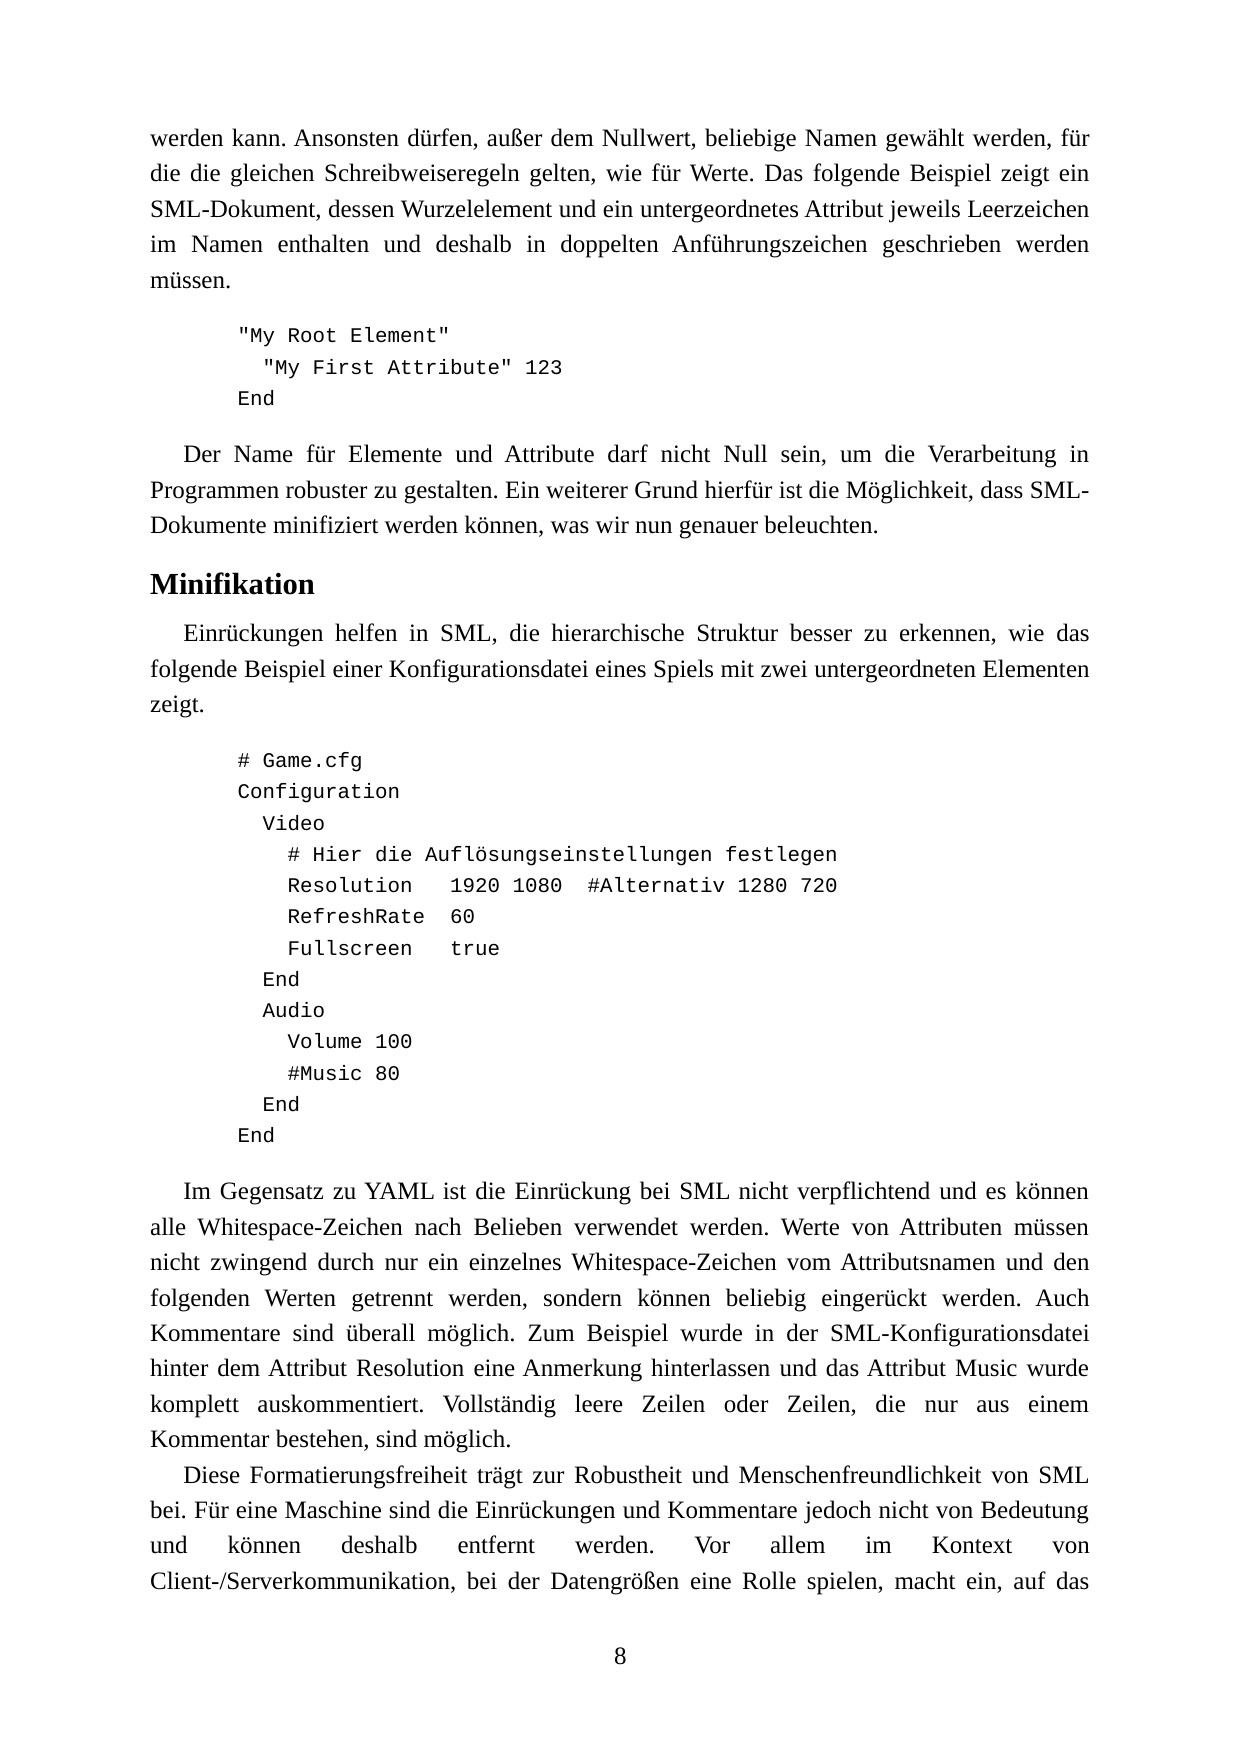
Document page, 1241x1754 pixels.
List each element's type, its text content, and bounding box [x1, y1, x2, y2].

text Resolution 1920 1080 #Alternativ 1280 720 [237, 867, 1090, 899]
text Einrückungen helfen in SML, die hierarchische Struktur besser zu erkennen, wie das folgende Beispiel einer Konfigurationsdatei eines Spiels mit zwei untergeordneten Elementen zeigt. [150, 613, 1090, 720]
text Configuration [237, 774, 1090, 805]
text werden kann. Ansonsten dürfen, außer dem Nullwert, beliebige Namen gewählt werden, für die die gleichen Schreibweiseregeln gelten, wie für Werte. Das folgende Beispiel zeigt ein SML-Dokument, dessen Wurzelelement und ein untergeordnetes Attribut jeweils Leerzeichen im Namen enthalten und deshalb in doppelten Anführungszeichen geschrieben werden müssen. [150, 118, 1090, 295]
text "My Root Element" [237, 318, 1090, 349]
text "My First Attribute" 123 [237, 349, 1090, 380]
text # Game.cfg [237, 742, 1090, 774]
subtitle Minifikation [150, 566, 1090, 601]
text End [237, 1086, 1090, 1117]
text Diese Formatierungsfreiheit trägt zur Robustheit und Menschenfreundlichkeit von SML bei. Für eine Maschine sind die Einrückungen und Kommentare jedoch nicht von Bedeutung und können deshalb entfernt werden. Vor allem im Kontext von Client-/Serverkommunikation, bei der Datengrößen eine Rolle spielen, macht ein, auf das [150, 1455, 1090, 1596]
text Der Name für Elemente und Attribute darf nicht Null sein, um die Verarbeitung in Programmen robuster zu gestalten. Ein weiterer Grund hierfür ist die Möglichkeit, dass SML-Dokumente minifiziert werden können, was wir nun genauer beleuchten. [150, 434, 1090, 541]
text End [237, 961, 1090, 992]
text Fullscreen true [237, 930, 1090, 961]
text # Hier die Auflösungseinstellungen festlegen [237, 836, 1090, 867]
text End [237, 1117, 1090, 1149]
text RefreshRate 60 [237, 899, 1090, 930]
text #Music 80 [237, 1055, 1090, 1086]
text Im Gegensatz zu YAML ist die Einrückung bei SML nicht verpflichtend und es können alle Whitespace-Zeichen nach Belieben verwendet werden. Werte von Attributen müssen nicht zwingend durch nur ein einzelnes Whitespace-Zeichen vom Attributsnamen und den folgenden Werten getrennt werden, sondern können beliebig eingerückt werden. Auch Kommentare sind überall möglich. Zum Beispiel wurde in der SML-Konfigurationsdatei hinter dem Attribut Resolution eine Anmerkung hinterlassen und das Attribut Music wurde komplett auskommentiert. Vollständig leere Zeilen oder Zeilen, die nur aus einem Kommentar bestehen, sind möglich. [150, 1171, 1090, 1455]
text Audio [237, 992, 1090, 1024]
text Video [237, 805, 1090, 836]
text End [237, 380, 1090, 412]
text Volume 100 [237, 1024, 1090, 1055]
